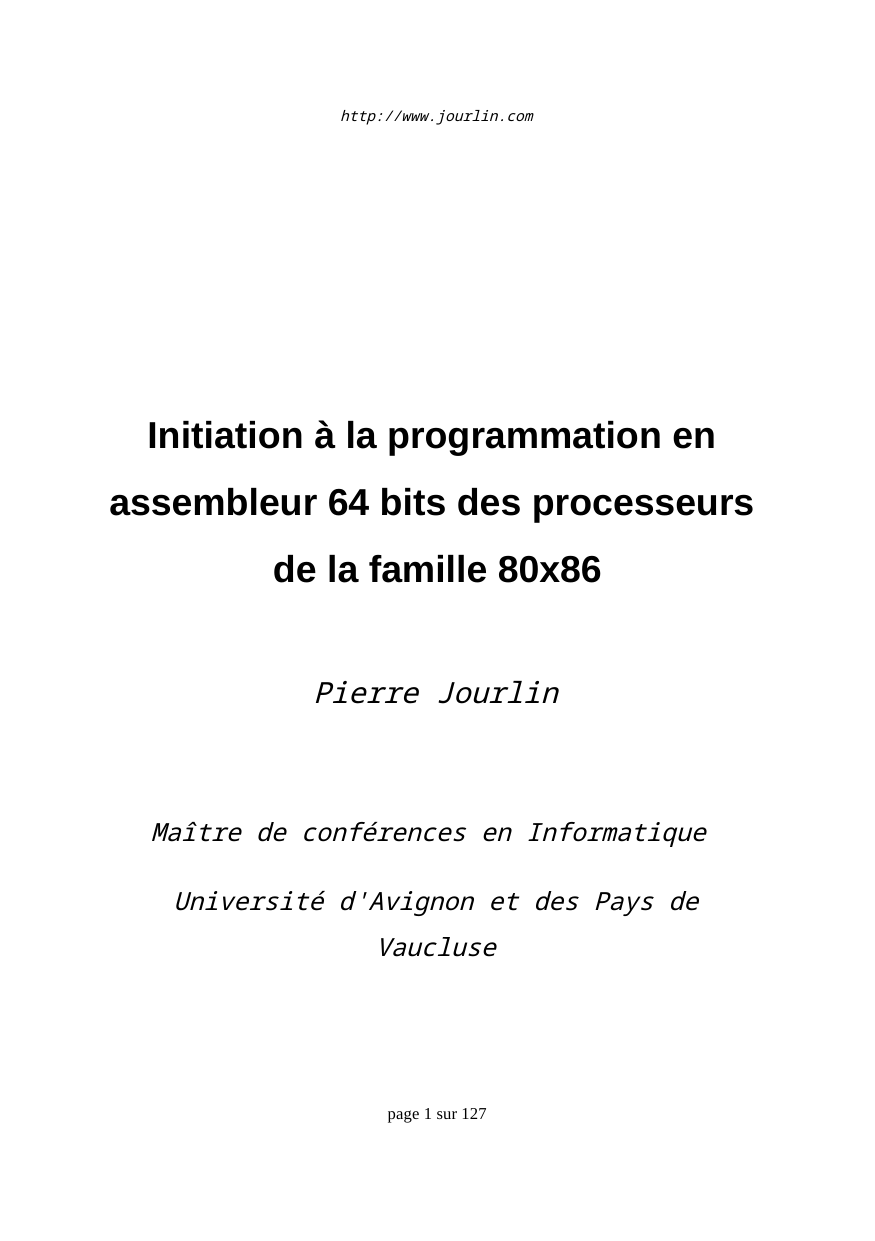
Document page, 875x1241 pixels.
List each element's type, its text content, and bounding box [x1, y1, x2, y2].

text Maître de conférences en Informatique [106, 794, 768, 849]
title Initiation à la programmation en [106, 415, 768, 457]
text Université d'Avignon et des Pays de Vaucluse [106, 861, 768, 964]
title de la famille 80x86 [106, 549, 768, 591]
text Pierre Jourlin [106, 656, 768, 712]
title assembleur 64 bits des processeurs [106, 482, 768, 524]
